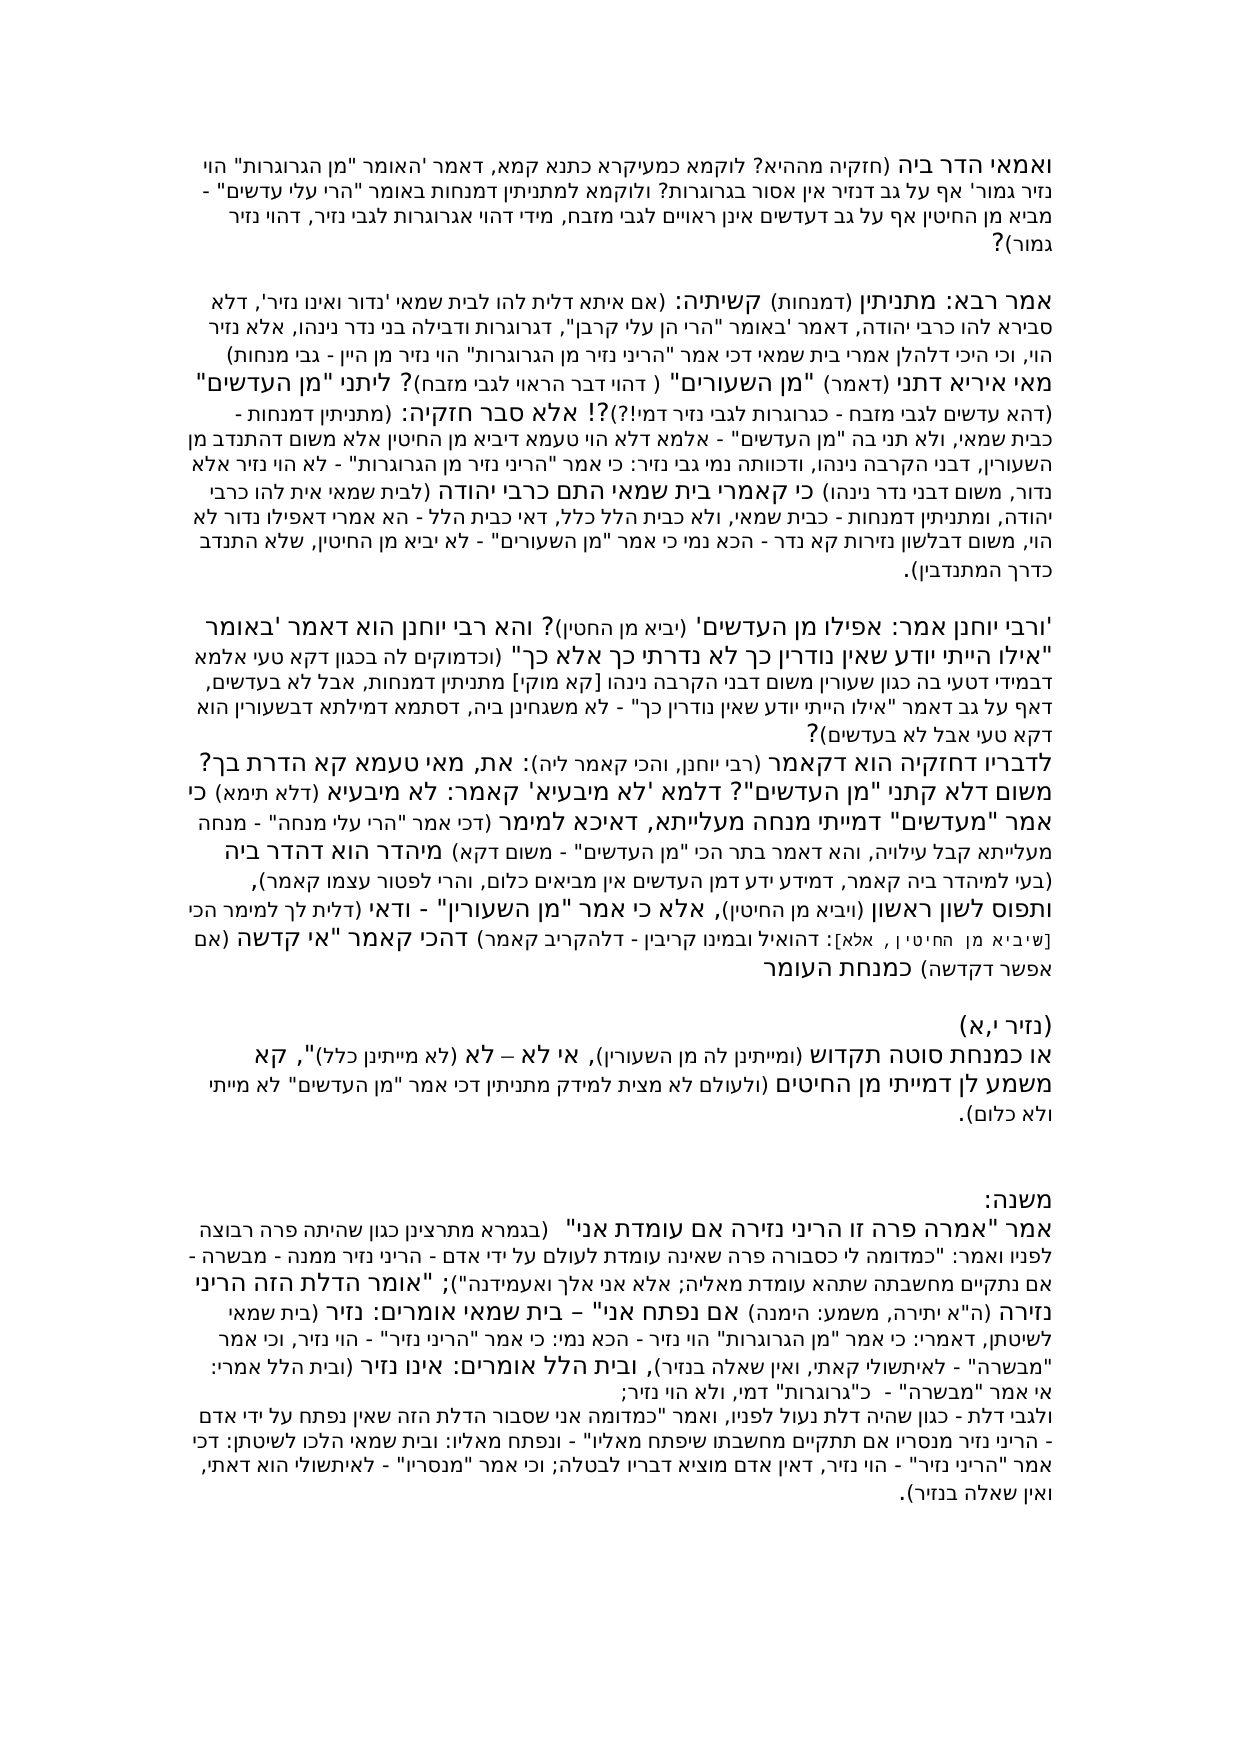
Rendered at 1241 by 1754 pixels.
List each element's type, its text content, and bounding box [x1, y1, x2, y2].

text ולגבי דלת - כגון שהיה דלת נעול לפניו, ואמר "כמדומה אני שסבור הדלת הזה שאין נפתח על ידי אדם - הריני נזיר מנסריו אם תתקיים מחשבתו שיפתח מאליו" - ונפתח מאליו: ובית שמאי הלכו לשיטתן: דכי אמר "הריני נזיר" - הוי נזיר, דאין אדם מוציא דבריו לבטלה; וכי אמר "מנסריו" - לאיתשולי הוא דאתי, ואין שאלה בנזיר). [187, 1404, 1053, 1507]
text ואמאי הדר ביה (חזקיה מההיא? לוקמא כמעיקרא כתנא קמא, דאמר 'האומר "מן הגרוגרות" הוי נזיר גמור' אף על גב דנזיר אין אסור בגרוגרות? ולוקמא למתניתין דמנחות באומר "הרי עלי עדשים" - מביא מן החיטין אף על גב דעדשים אינן ראויים לגבי מזבח, מידי דהוי אגרוגרות לגבי נזיר, דהוי נזיר גמור)? [187, 150, 1053, 257]
text או כמנחת סוטה תקדוש (ומייתינן לה מן השעורין), אי לא – לא (לא מייתינן כלל)", קא משמע לן דמייתי מן החיטים (ולעולם לא מצית למידק מתניתין דכי אמר "מן העדשים" לא מייתי ולא כלום). [187, 1040, 1053, 1128]
text 'ורבי יוחנן אמר: אפילו מן העדשים' (יביא מן החטין)? והא רבי יוחנן הוא דאמר 'באומר "אילו הייתי יודע שאין נודרין כך לא נדרתי כך אלא כך" (וכדמוקים לה בכגון דקא טעי אלמא דבמידי דטעי בה כגון שעורין משום דבני הקרבה נינהו [קא מוקי] מתניתין דמנחות, אבל לא בעדשים, דאף על גב דאמר "אילו הייתי יודע שאין נודרין כך" - לא משגחינן ביה, דסתמא דמילתא דבשעורין הוא דקא טעי אבל לא בעדשים)? [187, 612, 1053, 748]
text אמר רבא: מתניתין (דמנחות) קשיתיה: (אם איתא דלית להו לבית שמאי 'נדור ואינו נזיר', דלא סבירא להו כרבי יהודה, דאמר 'באומר "הרי הן עלי קרבן", דגרוגרות ודבילה בני נדר נינהו, אלא נזיר הוי, וכי היכי דלהלן אמרי בית שמאי דכי אמר "הריני נזיר מן הגרוגרות" הוי נזיר מן היין - גבי מנחות) מאי איריא דתני (דאמר) "מן השעורים" ( דהוי דבר הראוי לגבי מזבח)? ליתני "מן העדשים" (דהא עדשים לגבי מזבח - כגרוגרות לגבי נזיר דמי!?)?! אלא סבר חזקיה: (מתניתין דמנחות - כבית שמאי, ולא תני בה "מן העדשים" - אלמא דלא הוי טעמא דיביא מן החיטין אלא משום דהתנדב מן השעורין, דבני הקרבה נינהו, ודכוותה נמי גבי נזיר: כי אמר "הריני נזיר מן הגרוגרות" - לא הוי נזיר אלא נדור, משום דבני נדר נינהו) כי קאמרי בית שמאי התם כרבי יהודה (לבית שמאי אית להו כרבי יהודה, ומתניתין דמנחות - כבית שמאי, ולא כבית הלל כלל, דאי כבית הלל - הא אמרי דאפילו נדור לא הוי, משום דבלשון נזירות קא נדר - הכא נמי כי אמר "מן השעורים" - לא יביא מן החיטין, שלא התנדב כדרך המתנדבין). [187, 286, 1053, 583]
text (נזיר י,א) [187, 1011, 1053, 1040]
text משנה: [187, 1185, 1053, 1214]
text אמר "אמרה פרה זו הריני נזירה אם עומדת אני" (בגמרא מתרצינן כגון שהיתה פרה רבוצה לפניו ואמר: "כמדומה לי כסבורה פרה שאינה עומדת לעולם על ידי אדם - הריני נזיר ממנה - מבשרה - אם נתקיים מחשבתה שתהא עומדת מאליה; אלא אני אלך ואעמידנה"); "אומר הדלת הזה הריני נזירה (ה"א יתירה, משמע: הימנה) אם נפתח אני" – בית שמאי אומרים: נזיר (בית שמאי לשיטתן, דאמרי: כי אמר "מן הגרוגרות" הוי נזיר - הכא נמי: כי אמר "הריני נזיר" - הוי נזיר, וכי אמר "מבשרה" - לאיתשולי קאתי, ואין שאלה בנזיר), ובית הלל אומרים: אינו נזיר (ובית הלל אמרי: אי אמר "מבשרה" - כ"גרוגרות" דמי, ולא הוי נזיר; [187, 1214, 1053, 1404]
text לדבריו דחזקיה הוא דקאמר (רבי יוחנן, והכי קאמר ליה): את, מאי טעמא קא הדרת בך? משום דלא קתני "מן העדשים"? דלמא 'לא מיבעיא' קאמר: לא מיבעיא (דלא תימא) כי אמר "מעדשים" דמייתי מנחה מעלייתא, דאיכא למימר (דכי אמר "הרי עלי מנחה" - מנחה מעלייתא קבל עילויה, והא דאמר בתר הכי "מן העדשים" - משום דקא) מיהדר הוא דהדר ביה (בעי למיהדר ביה קאמר, דמידע ידע דמן העדשים אין מביאים כלום, והרי לפטור עצמו קאמר), ותפוס לשון ראשון (ויביא מן החיטין), אלא כי אמר "מן השעורין" - ודאי (דלית לך למימר הכי [שיביא מן החיטין, אלא]: דהואיל ובמינו קריבין - דלהקריב קאמר) דהכי קאמר "אי קדשה (אם אפשר דקדשה) כמנחת העומר [187, 748, 1053, 982]
